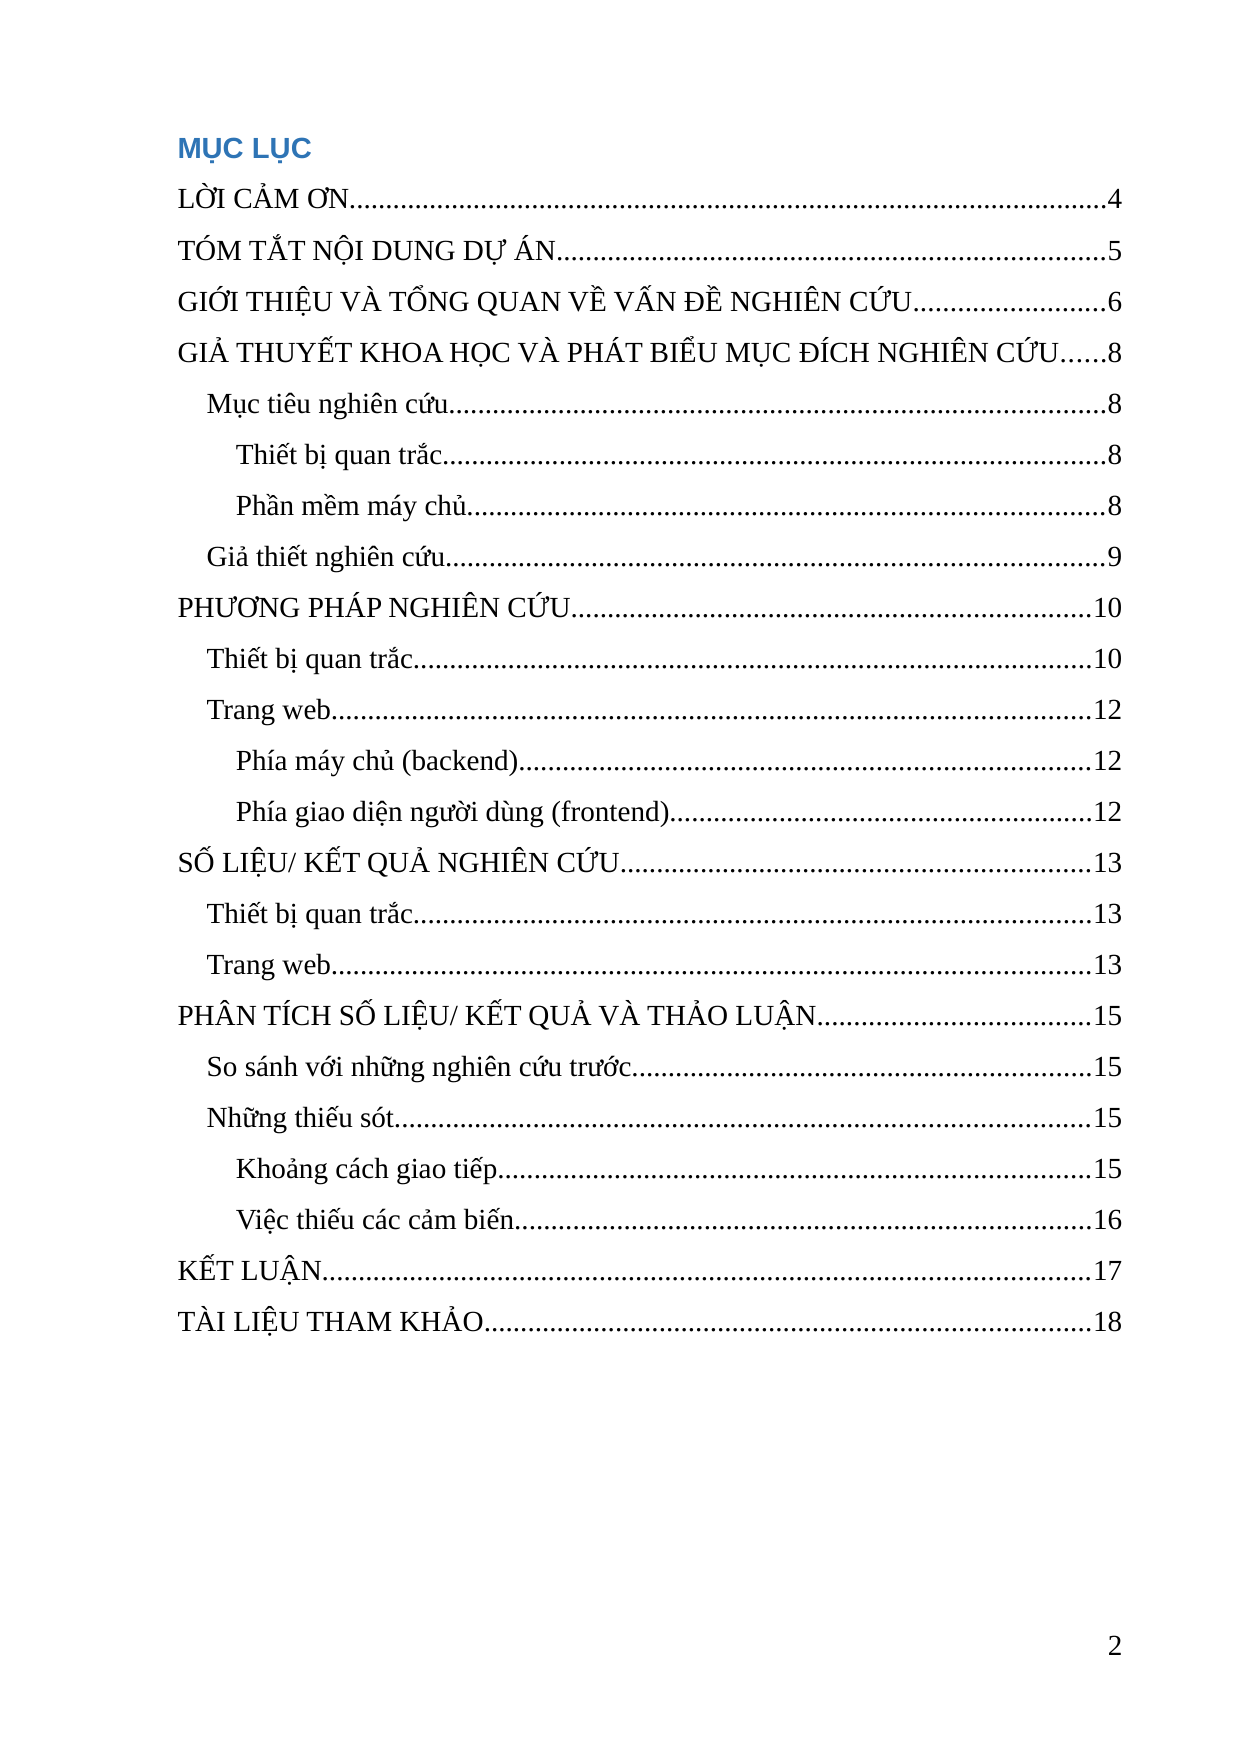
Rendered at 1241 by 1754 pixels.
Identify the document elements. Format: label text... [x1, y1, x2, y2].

text Mục tiêu nghiên cứu 8 [206, 386, 1122, 419]
text Trang web 12 [206, 692, 1122, 726]
text Khoảng cách giao tiếp 15 [236, 1151, 1122, 1185]
text GIỚI THIỆU VÀ TỔNG QUAN VỀ VẤN ĐỀ NGHIÊN CỨU 6 [177, 284, 1122, 317]
text Những thiếu sót 15 [206, 1100, 1122, 1134]
text Phần mềm máy chủ 8 [236, 488, 1122, 521]
text PHÂN TÍCH SỐ LIỆU/ KẾT QUẢ VÀ THẢO LUẬN 15 [177, 998, 1122, 1032]
text TÓM TẮT NỘI DUNG DỰ ÁN 5 [177, 233, 1122, 266]
text Việc thiếu các cảm biến 16 [236, 1202, 1122, 1236]
text SỐ LIỆU/ KẾT QUẢ NGHIÊN CỨU 13 [177, 845, 1122, 879]
text So sánh với những nghiên cứu trước 15 [206, 1049, 1122, 1083]
text Thiết bị quan trắc 10 [206, 641, 1122, 674]
text GIẢ THUYẾT KHOA HỌC VÀ PHÁT BIỂU MỤC ĐÍCH NGHIÊN CỨU 8 [177, 335, 1122, 368]
text Trang web 13 [206, 947, 1122, 981]
text Phía giao diện người dùng (frontend) 12 [236, 794, 1122, 828]
subtitle MỤC LỤC [177, 131, 1122, 164]
text PHƯƠNG PHÁP NGHIÊN CỨU 10 [177, 590, 1122, 623]
text KẾT LUẬN 17 [177, 1253, 1122, 1287]
text TÀI LIỆU THAM KHẢO 18 [177, 1304, 1122, 1338]
text LỜI CẢM ƠN 4 [177, 182, 1122, 215]
text Giả thiết nghiên cứu 9 [206, 539, 1122, 572]
text Thiết bị quan trắc 13 [206, 896, 1122, 930]
text Thiết bị quan trắc 8 [236, 437, 1122, 470]
text Phía máy chủ (backend) 12 [236, 743, 1122, 777]
